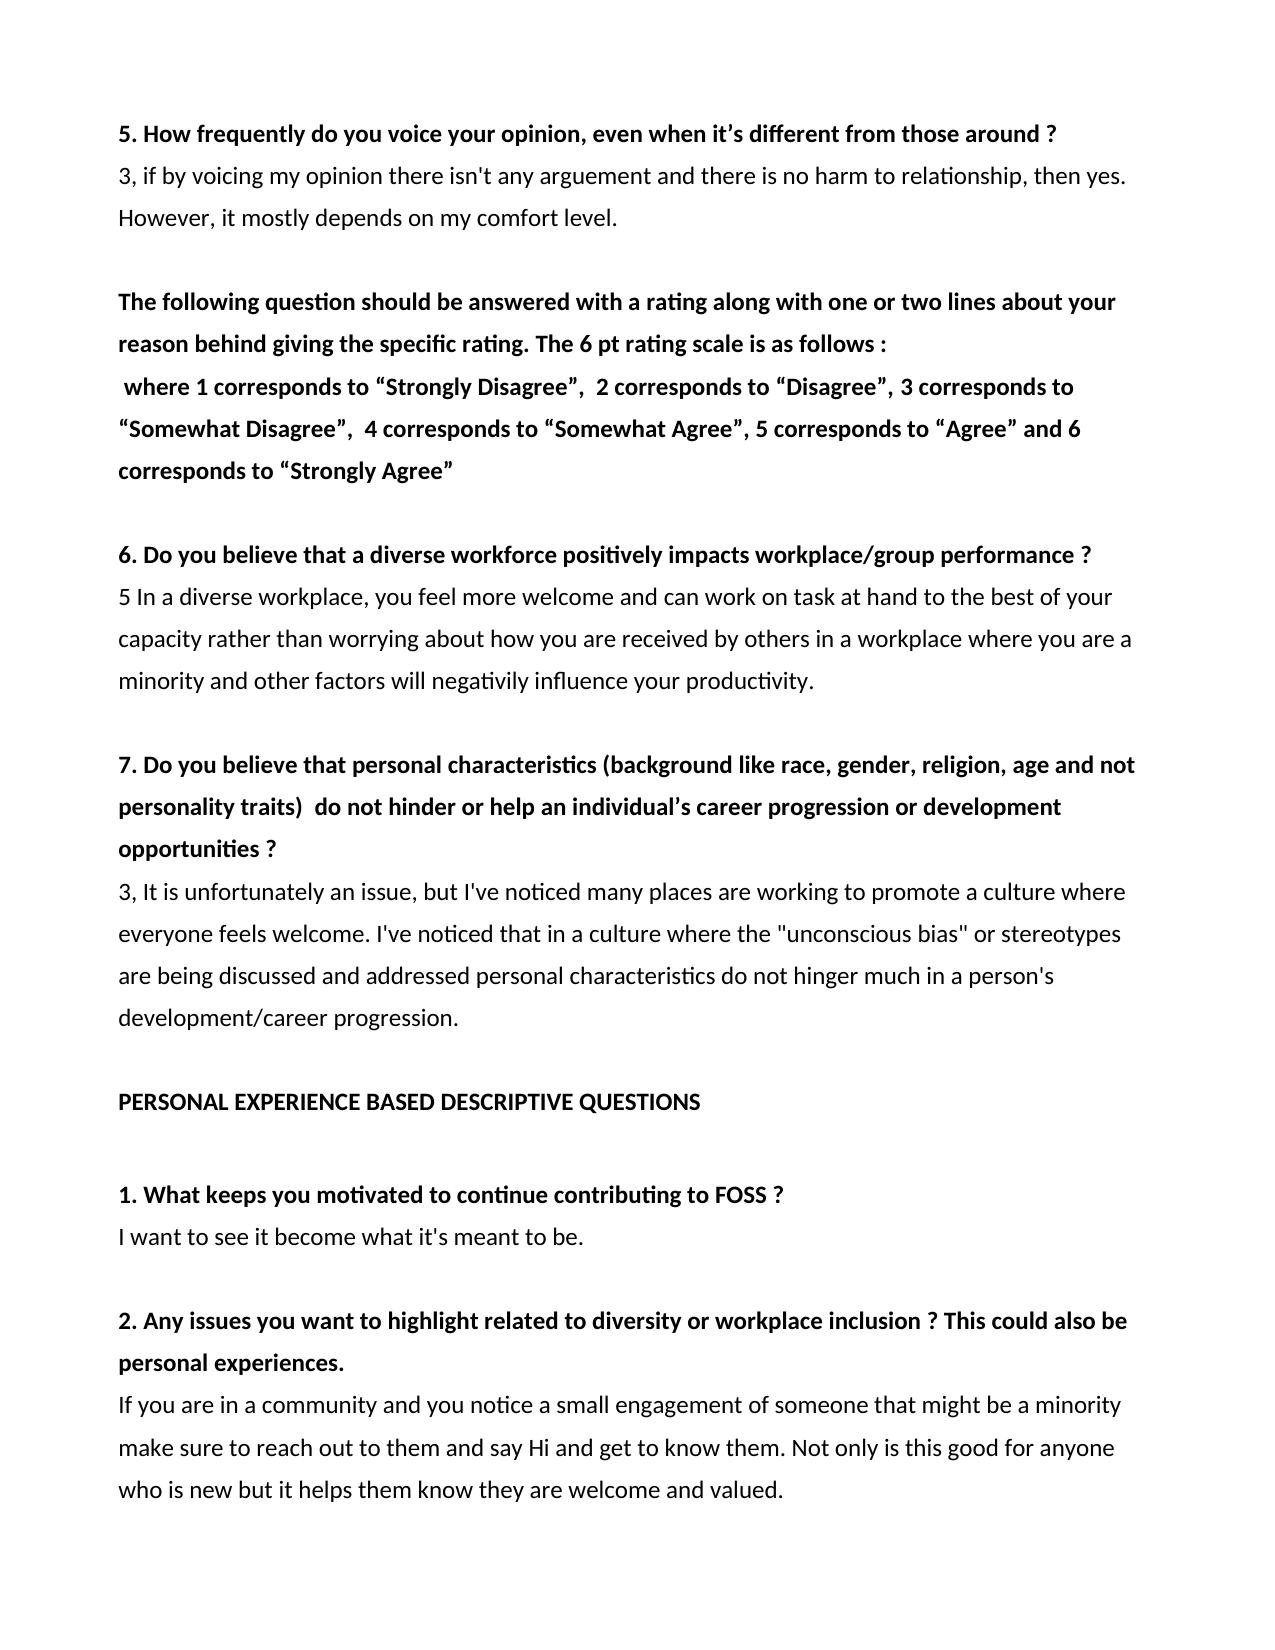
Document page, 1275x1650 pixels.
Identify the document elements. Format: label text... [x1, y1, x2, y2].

text where 1 corresponds to “Strongly Disagree”, 2 corresponds to “Disagree”, 3 corresponds to “Somewhat Disagree”, 4 corresponds to “Somewhat Agree”, 5 corresponds to “Agree” and 6 corresponds to “Strongly Agree” [118, 371, 1157, 485]
text 7. Do you believe that personal characteristics (background like race, gender, religion, age and not personality traits) do not hinder or help an individual’s career progression or development opportunities ? [118, 749, 1157, 864]
text 2. Any issues you want to highlight related to diversity or workplace inclusion ? This could also be personal experiences. [118, 1306, 1157, 1378]
text The following question should be answered with a rating along with one or two lines about your reason behind giving the specific rating. The 6 pt rating scale is as follows : [118, 286, 1157, 359]
text If you are in a community and you notice a small engagement of someone that might be a minority make sure to reach out to them and say Hi and get to know them. Not only is this good for anyone who is new but it helps them know they are welcome and valued. [118, 1390, 1157, 1504]
text 3, It is unfortunately an issue, but I've noticed many places are working to promote a culture where everyone feels welcome. I've noticed that in a culture where the "unconscious bias" or stereotypes are being discussed and addressed personal characteristics do not hinger much in a person's development/career progression. [118, 876, 1157, 1032]
text 6. Do you believe that a diverse workforce positively impacts workplace/group performance ? [118, 539, 1157, 569]
text 5. How frequently do you voice your opinion, even when it’s different from those around ? [118, 118, 1157, 149]
text 3, if by voicing my opinion there isn't any arguement and there is no harm to relationship, then yes. However, it mostly depends on my comfort level. [118, 160, 1157, 233]
text PERSONAL EXPERIENCE BASED DESCRIPTIVE QUESTIONS [118, 1086, 1157, 1117]
text 5 In a diverse workplace, you feel more welcome and can work on task at hand to the best of your capacity rather than worrying about how you are received by others in a workplace where you are a minority and other factors will negativily influence your productivity. [118, 581, 1157, 696]
text I want to see it become what it's meant to be. [118, 1221, 1157, 1252]
text 1. What keeps you motivated to continue contributing to FOSS ? [118, 1179, 1157, 1210]
